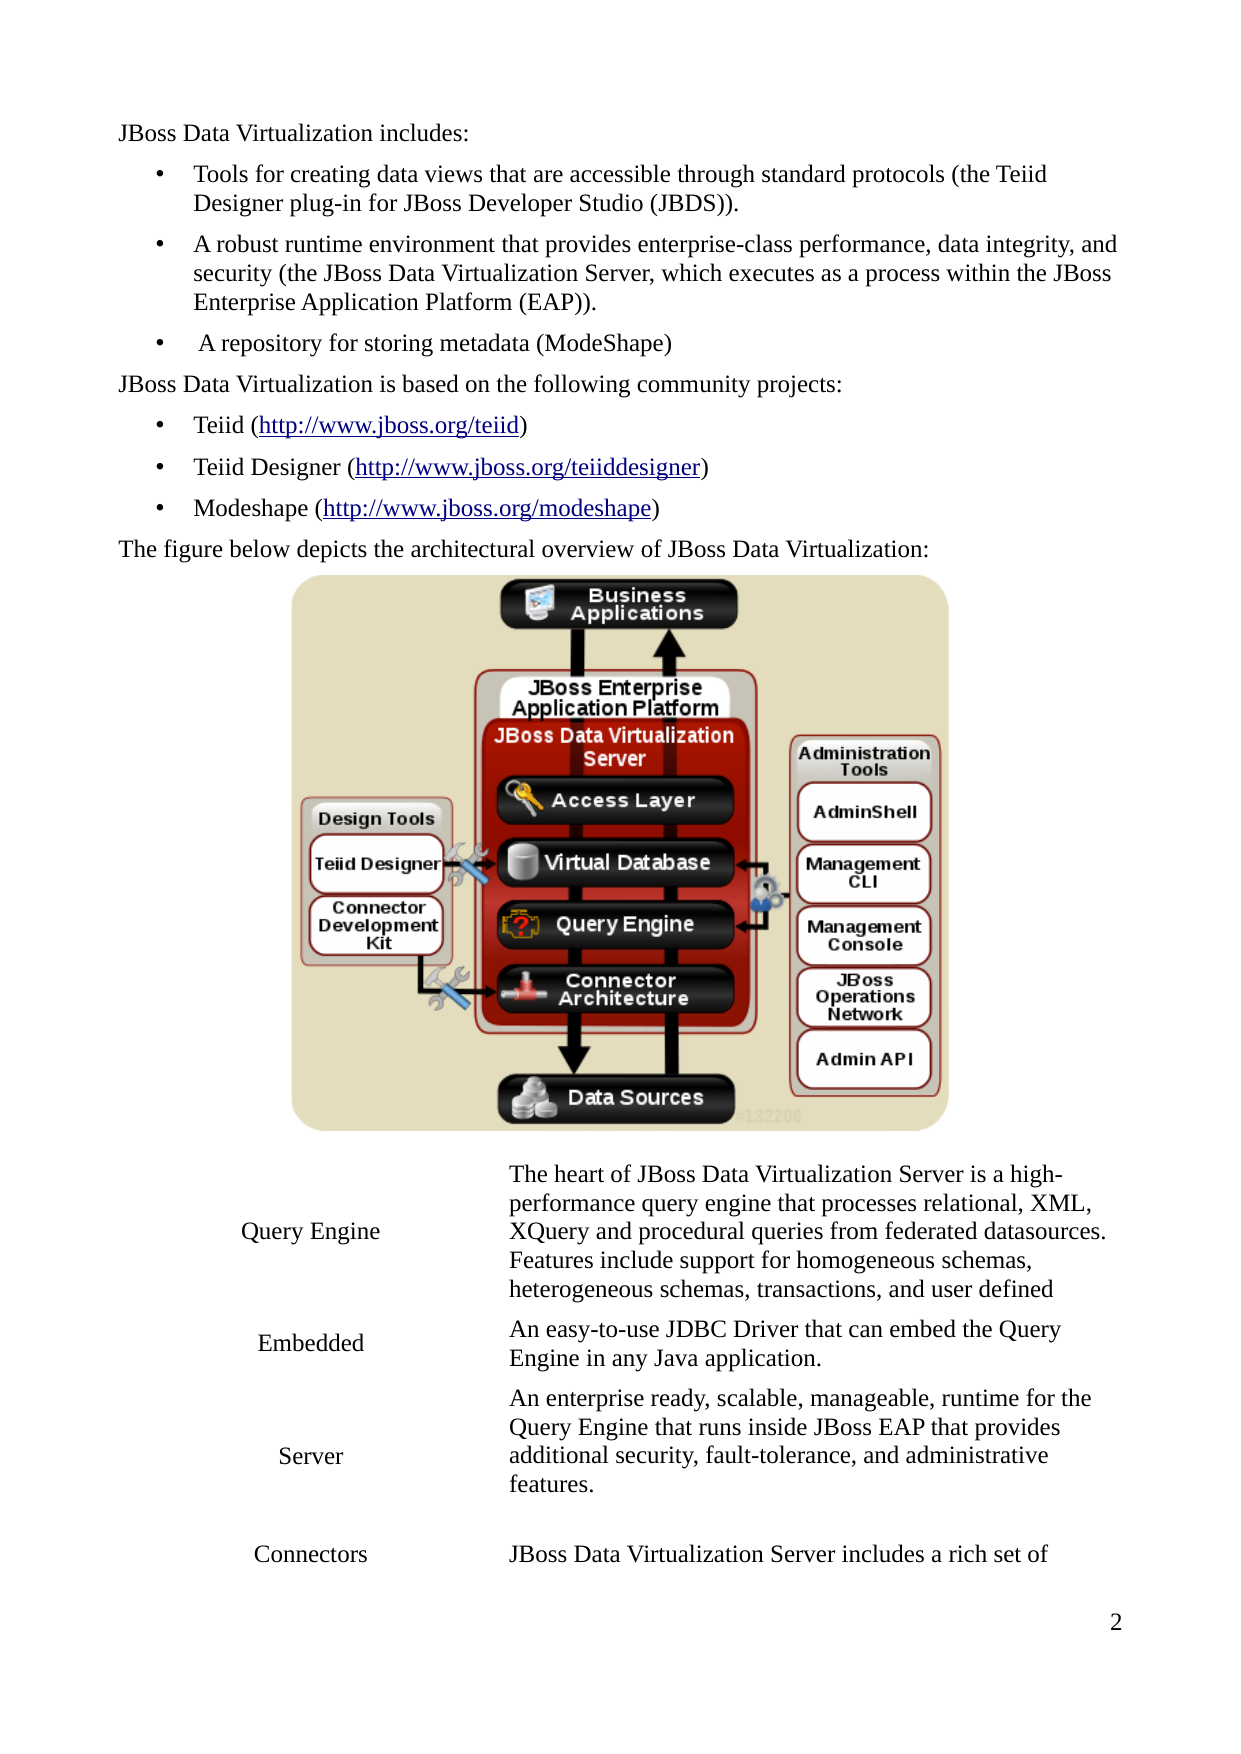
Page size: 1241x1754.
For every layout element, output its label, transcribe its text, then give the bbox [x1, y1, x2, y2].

table_cell Server [118, 1377, 503, 1533]
table_header Query Engine [118, 1153, 503, 1308]
table_cell Connectors [118, 1533, 503, 1573]
table_cell JBoss Data Virtualization Server includes a rich set of [503, 1533, 1122, 1573]
list Modeshape (http://www.jboss.org/modeshape) [156, 493, 1122, 522]
table_header The heart of JBoss Data Virtualization Server is a high-performance query engine that processes relational, XML, XQuery and procedural queries from federated datasources. Features include support for homogeneous schemas, heterogeneous schemas, transactions, and user defined [503, 1153, 1122, 1308]
picture [291, 575, 949, 1131]
table_cell An enterprise ready, scalable, manageable, runtime for the Query Engine that runs inside JBoss EAP that provides additional security, fault-tolerance, and administrative features. [503, 1377, 1122, 1533]
list Teiid Designer (http://www.jboss.org/teiiddesigner) [156, 452, 1122, 481]
list Teiid (http://www.jboss.org/teiid) [156, 411, 1122, 439]
text JBoss Data Virtualization includes: [118, 118, 1122, 147]
table_cell An easy-to-use JDBC Driver that can embed the Query Engine in any Java application. [503, 1308, 1122, 1377]
list Tools for creating data views that are accessible through standard protocols (the Teiid Designer plug-in for JBoss Developer Studio (JBDS)). [156, 159, 1122, 217]
list A repository for storing metadata (ModeShape) [156, 328, 1122, 357]
text The figure below depicts the architectural overview of JBoss Data Virtualization: [118, 534, 1122, 563]
text JBoss Data Virtualization is based on the following community projects: [118, 369, 1122, 398]
table_cell Embedded [118, 1308, 503, 1377]
list A robust runtime environment that provides enterprise-class performance, data integrity, and security (the JBoss Data Virtualization Server, which executes as a process within the JBoss Enterprise Application Platform (EAP)). [156, 229, 1122, 316]
